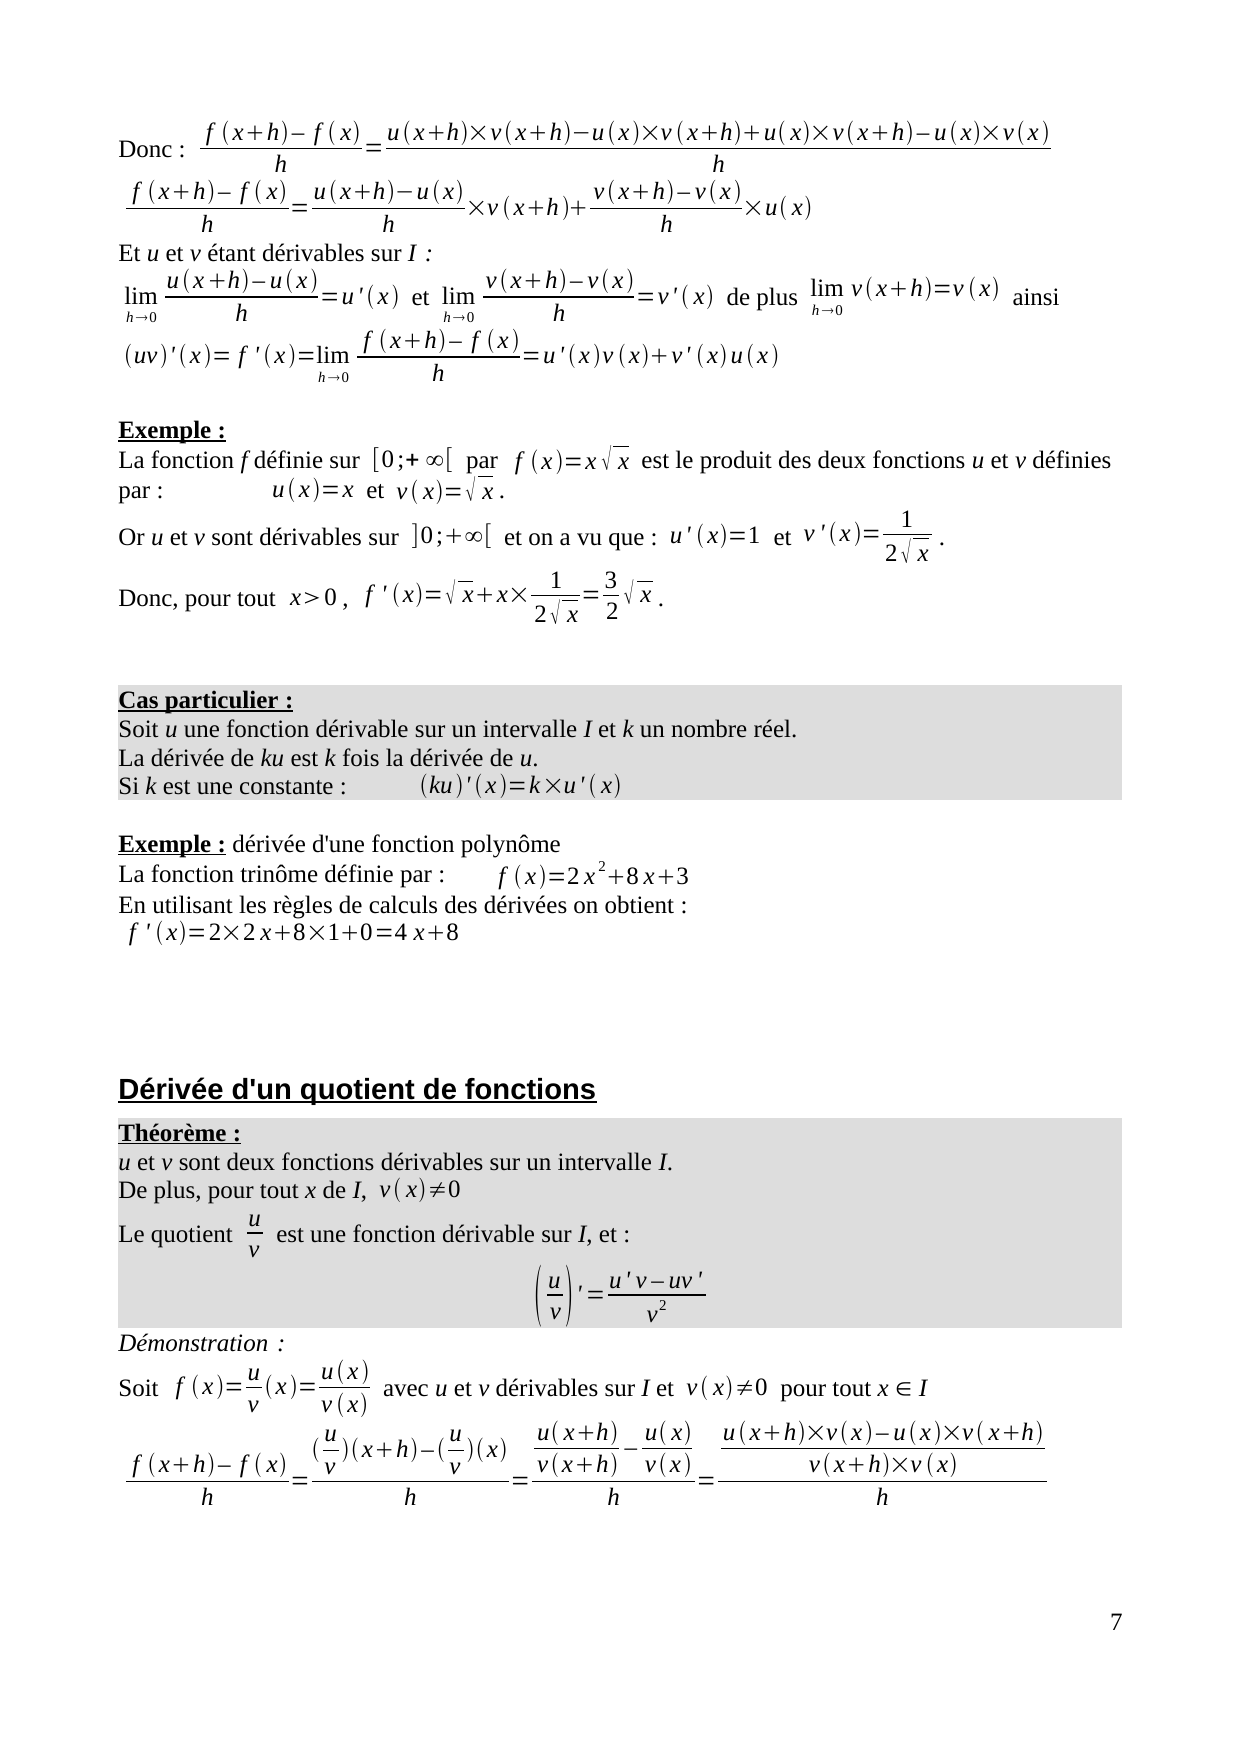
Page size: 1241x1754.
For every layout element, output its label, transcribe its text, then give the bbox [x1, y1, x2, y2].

text Le quotient est une fonction dérivable sur I, et : [118, 1204, 1122, 1263]
text Exemple : [118, 415, 1122, 444]
text Soit avec u et v dérivables sur I et pour tout x ∈ I [118, 1357, 1122, 1418]
text Théorème : [118, 1118, 1122, 1147]
text La fonction trinôme définie par : [118, 858, 1122, 890]
text De plus, pour tout x de I, [118, 1175, 1122, 1204]
text La dérivée de ku est k fois la dérivée de u. [118, 743, 1122, 771]
text Démonstration : [118, 1328, 1122, 1357]
text Cas particulier : [118, 685, 1122, 714]
text Si k est une constante : [118, 771, 1122, 800]
text Soit u une fonction dérivable sur un intervalle I et k un nombre réel. [118, 714, 1122, 743]
text La fonction f définie sur par est le produit des deux fonctions u et v définies par : et . [118, 444, 1122, 505]
text et de plus ainsi [118, 267, 1122, 327]
text u et v sont deux fonctions dérivables sur un intervalle I. [118, 1147, 1122, 1175]
text Donc, pour tout , . [118, 567, 1122, 628]
text Or u et v sont dérivables sur et on a vu que : et . [118, 505, 1122, 567]
text Donc : [118, 118, 1122, 178]
text En utilisant les règles de calculs des dérivées on obtient : [118, 890, 1122, 918]
subtitle Dérivée d'un quotient de fonctions [118, 1072, 1122, 1105]
text Exemple : dérivée d'une fonction polynôme [118, 829, 1122, 858]
text Et u et v étant dérivables sur I : [118, 238, 1122, 267]
